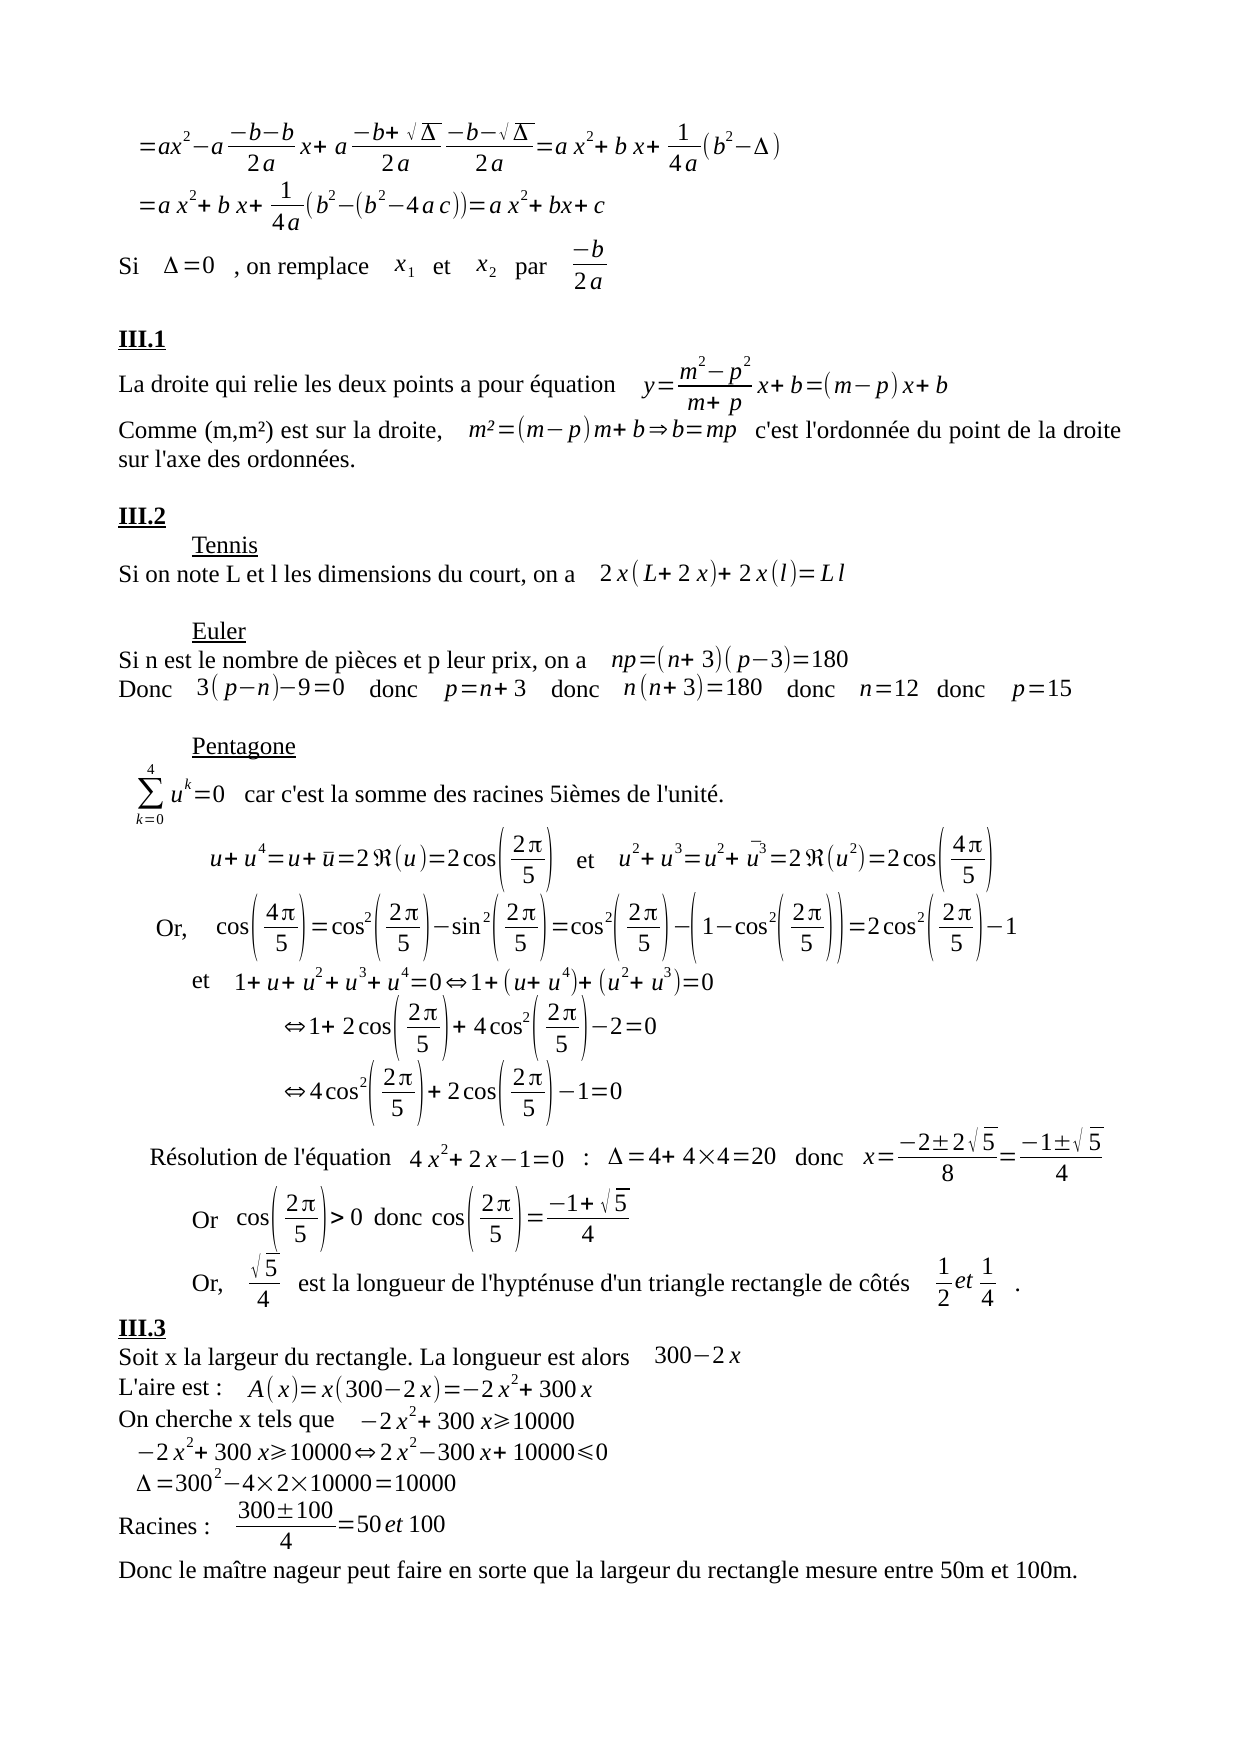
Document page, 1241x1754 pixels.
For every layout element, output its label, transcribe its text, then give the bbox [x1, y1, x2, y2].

text Or, [118, 892, 1122, 964]
text La droite qui relie les deux points a pour équation [118, 352, 1122, 415]
text Si n est le nombre de pièces et p leur prix, on a [118, 645, 1122, 674]
text et [118, 827, 1122, 892]
text Donc donc donc donc donc [118, 674, 1122, 703]
text Tennis [118, 530, 1122, 559]
text et [118, 964, 1122, 996]
text L'aire est : [118, 1370, 1122, 1402]
text Comme (m,m²) est sur la droite, c'est l'ordonnée du point de la droite sur l'axe des ordonnées. [118, 415, 1122, 473]
text On cherche x tels que [118, 1402, 1122, 1434]
text Soit x la largeur du rectangle. La longueur est alors [118, 1342, 1122, 1370]
text Résolution de l'équation:donc [118, 1126, 1122, 1187]
text Donc le maître nageur peut faire en sorte que la largeur du rectangle mesure entre 50m et 100m. [118, 1555, 1122, 1584]
text III.2 [118, 501, 1122, 530]
text III.3 [118, 1313, 1122, 1342]
text Pentagone [118, 731, 1122, 760]
text Racines : [118, 1496, 1122, 1555]
text car c'est la somme des racines 5ièmes de l'unité. [118, 760, 1122, 827]
text Si on note L et l les dimensions du court, on a [118, 559, 1122, 588]
text Or, est la longueur de l'hypténuse d'un triangle rectangle de côtés . [118, 1252, 1122, 1313]
text Euler [118, 616, 1122, 645]
text Si , on remplace et par [118, 236, 1122, 295]
text III.1 [118, 324, 1122, 352]
text Or [118, 1187, 1122, 1252]
